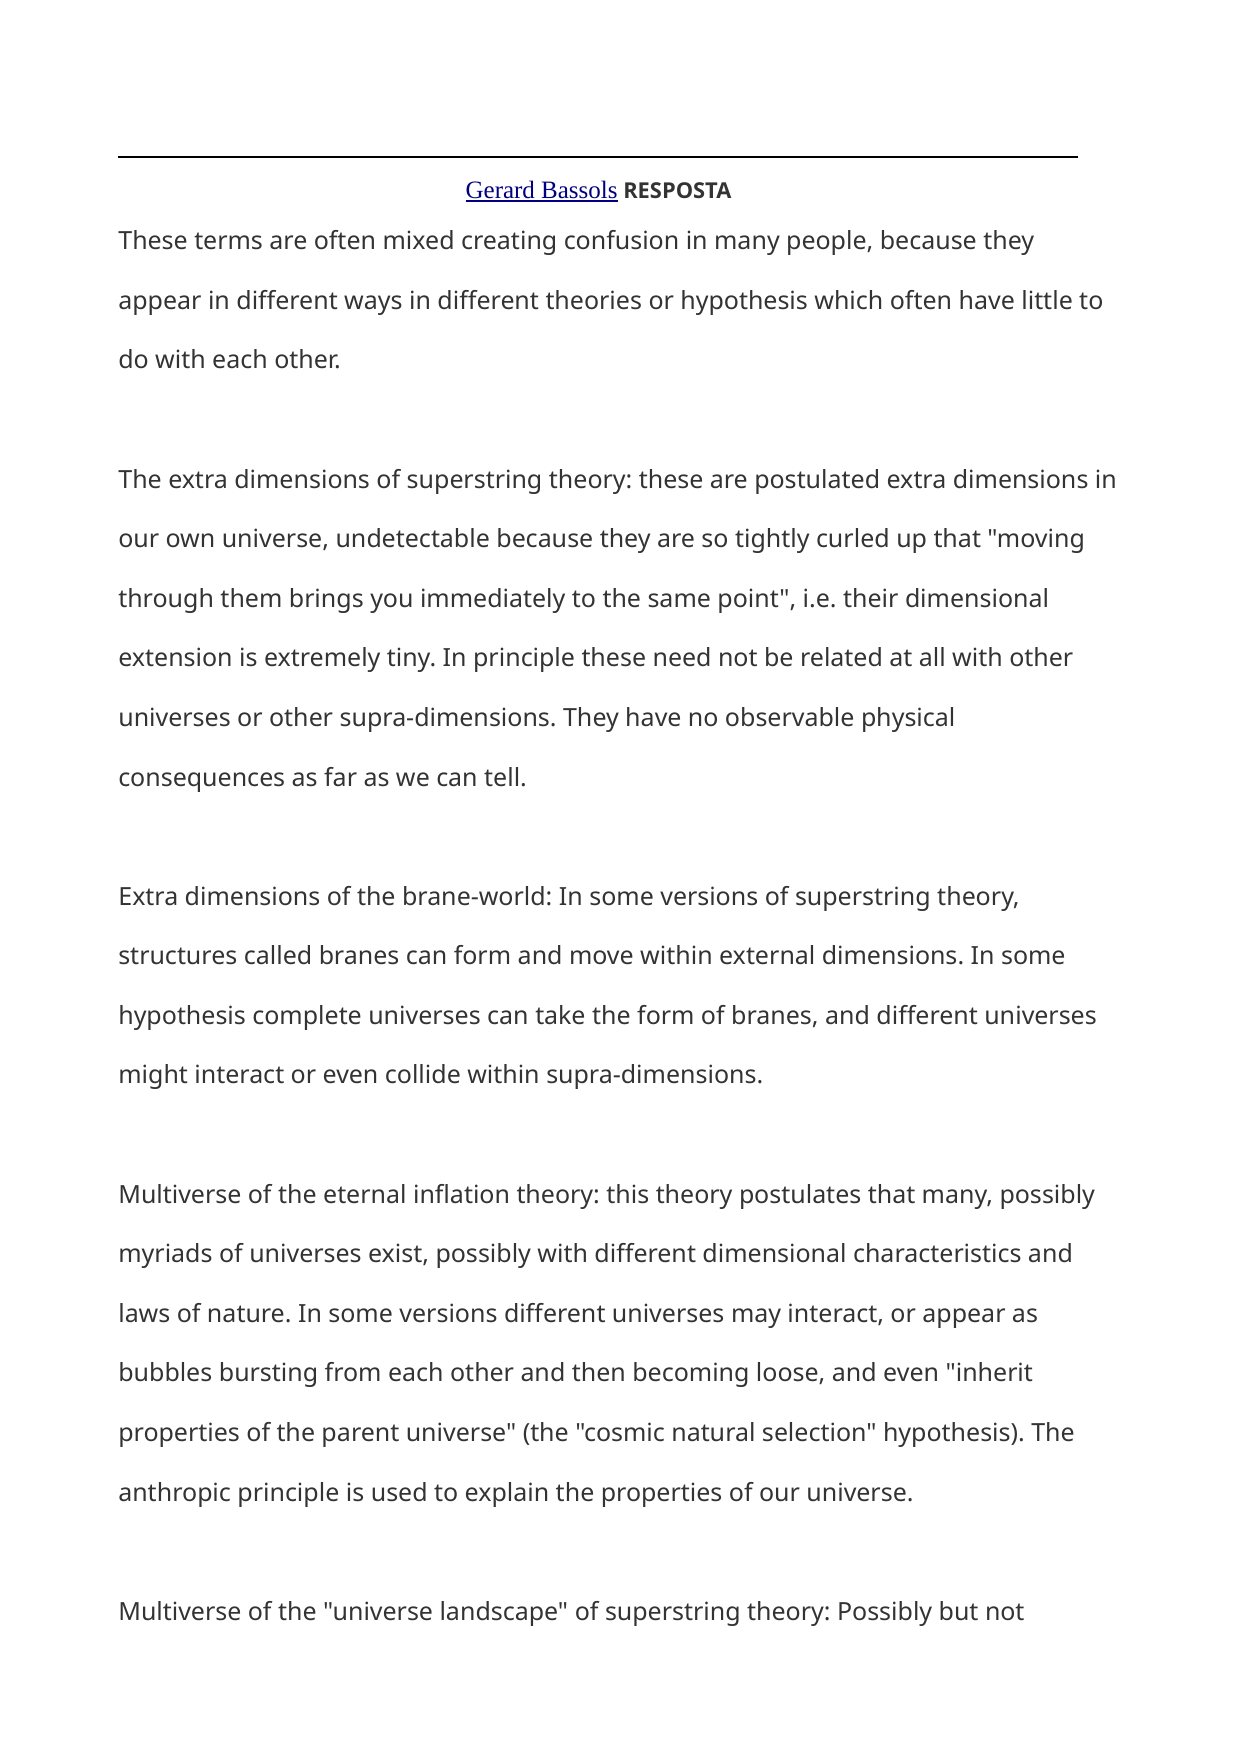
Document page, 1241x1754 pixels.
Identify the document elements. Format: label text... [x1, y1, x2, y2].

text Gerard Bassols RESPOSTA [118, 175, 1078, 205]
text These terms are often mixed creating confusion in many people, because they appear in different ways in different theories or hypothesis which often have little to do with each other. The extra dimensions of superstring theory: these are postulated extra dimensions in our own universe, undetectable because they are so tightly curled up that "moving through them brings you immediately to the same point", i.e. their dimensional extension is extremely tiny. In principle these need not be related at all with other universes or other supra-dimensions. They have no observable physical consequences as far as we can tell. Extra dimensions of the brane-world: In some versions of superstring theory, structures called branes can form and move within external dimensions. In some hypothesis complete universes can take the form of branes, and different universes might interact or even collide within supra-dimensions. Multiverse of the eternal inflation theory: this theory postulates that many, possibly myriads of universes exist, possibly with different dimensional characteristics and laws of nature. In some versions different universes may interact, or appear as bubbles bursting from each other and then becoming loose, and even "inherit properties of the parent universe" (the "cosmic natural selection" hypothesis). The anthropic principle is used to explain the properties of our universe. Multiverse of the "universe landscape" of superstring theory: Possibly but not [118, 223, 1122, 1627]
